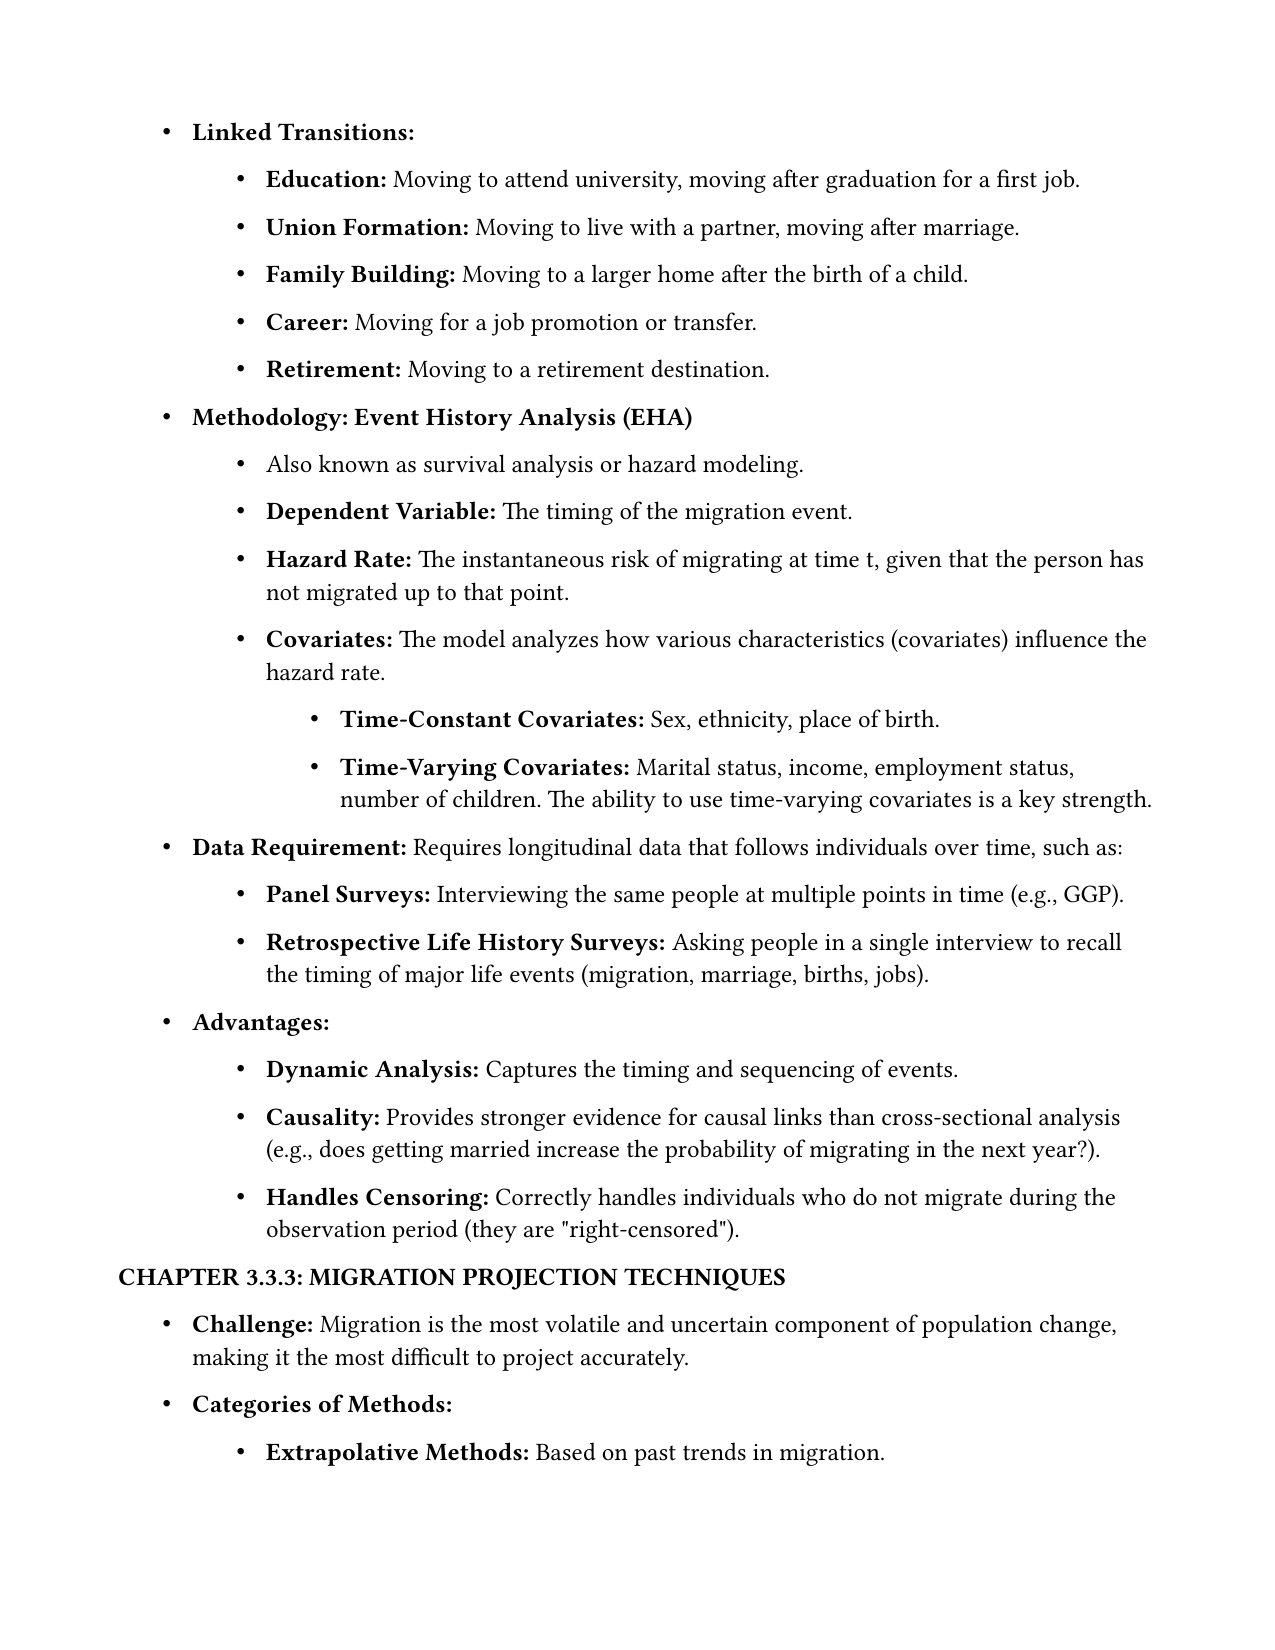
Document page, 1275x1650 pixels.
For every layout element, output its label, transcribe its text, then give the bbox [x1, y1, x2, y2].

list Methodology: Event History Analysis (EHA) [162, 402, 1157, 431]
list Data Requirement: Requires longitudinal data that follows individuals over time, such as: [162, 833, 1157, 861]
list Career: Moving for a job promotion or transfer. [236, 308, 1157, 336]
list Categories of Methods: [162, 1391, 1157, 1419]
list Hazard Rate: The instantaneous risk of migrating at time t, given that the person has not migrated up to that point. [236, 545, 1157, 606]
list Covariates: The model analyzes how various characteristics (covariates) influence the hazard rate. [236, 625, 1157, 686]
list Family Building: Moving to a larger home after the birth of a child. [236, 260, 1157, 289]
list Time-Varying Covariates: Marital status, income, employment status, number of children. The ability to use time-varying covariates is a key strength. [310, 752, 1157, 814]
list Also known as survival analysis or hazard modeling. [236, 450, 1157, 478]
text CHAPTER 3.3.3: MIGRATION PROJECTION TECHNIQUES [118, 1263, 1157, 1291]
list Causality: Provides stronger evidence for causal links than cross-sectional analysis (e.g., does getting married increase the probability of migrating in the next year?). [236, 1102, 1157, 1164]
list Dynamic Analysis: Captures the timing and sequencing of events. [236, 1055, 1157, 1084]
list Dependent Variable: The timing of the migration event. [236, 497, 1157, 526]
list Advantages: [162, 1008, 1157, 1036]
list Challenge: Migration is the most volatile and uncertain component of population change, making it the most difficult to project accurately. [162, 1310, 1157, 1372]
list Retirement: Moving to a retirement destination. [236, 355, 1157, 384]
list Panel Surveys: Interviewing the same people at multiple points in time (e.g., GGP). [236, 880, 1157, 909]
list Handles Censoring: Correctly handles individuals who do not migrate during the observation period (they are "right-censored"). [236, 1183, 1157, 1244]
list Retrospective Life History Surveys: Asking people in a single interview to recall the timing of major life events (migration, marriage, births, jobs). [236, 927, 1157, 989]
list Education: Moving to attend university, moving after graduation for a first job. [236, 166, 1157, 194]
list Linked Transitions: [162, 118, 1157, 147]
list Extrapolative Methods: Based on past trends in migration. [236, 1438, 1157, 1466]
list Union Formation: Moving to live with a partner, moving after marriage. [236, 213, 1157, 241]
list Time-Constant Covariates: Sex, ethnicity, place of birth. [310, 705, 1157, 734]
